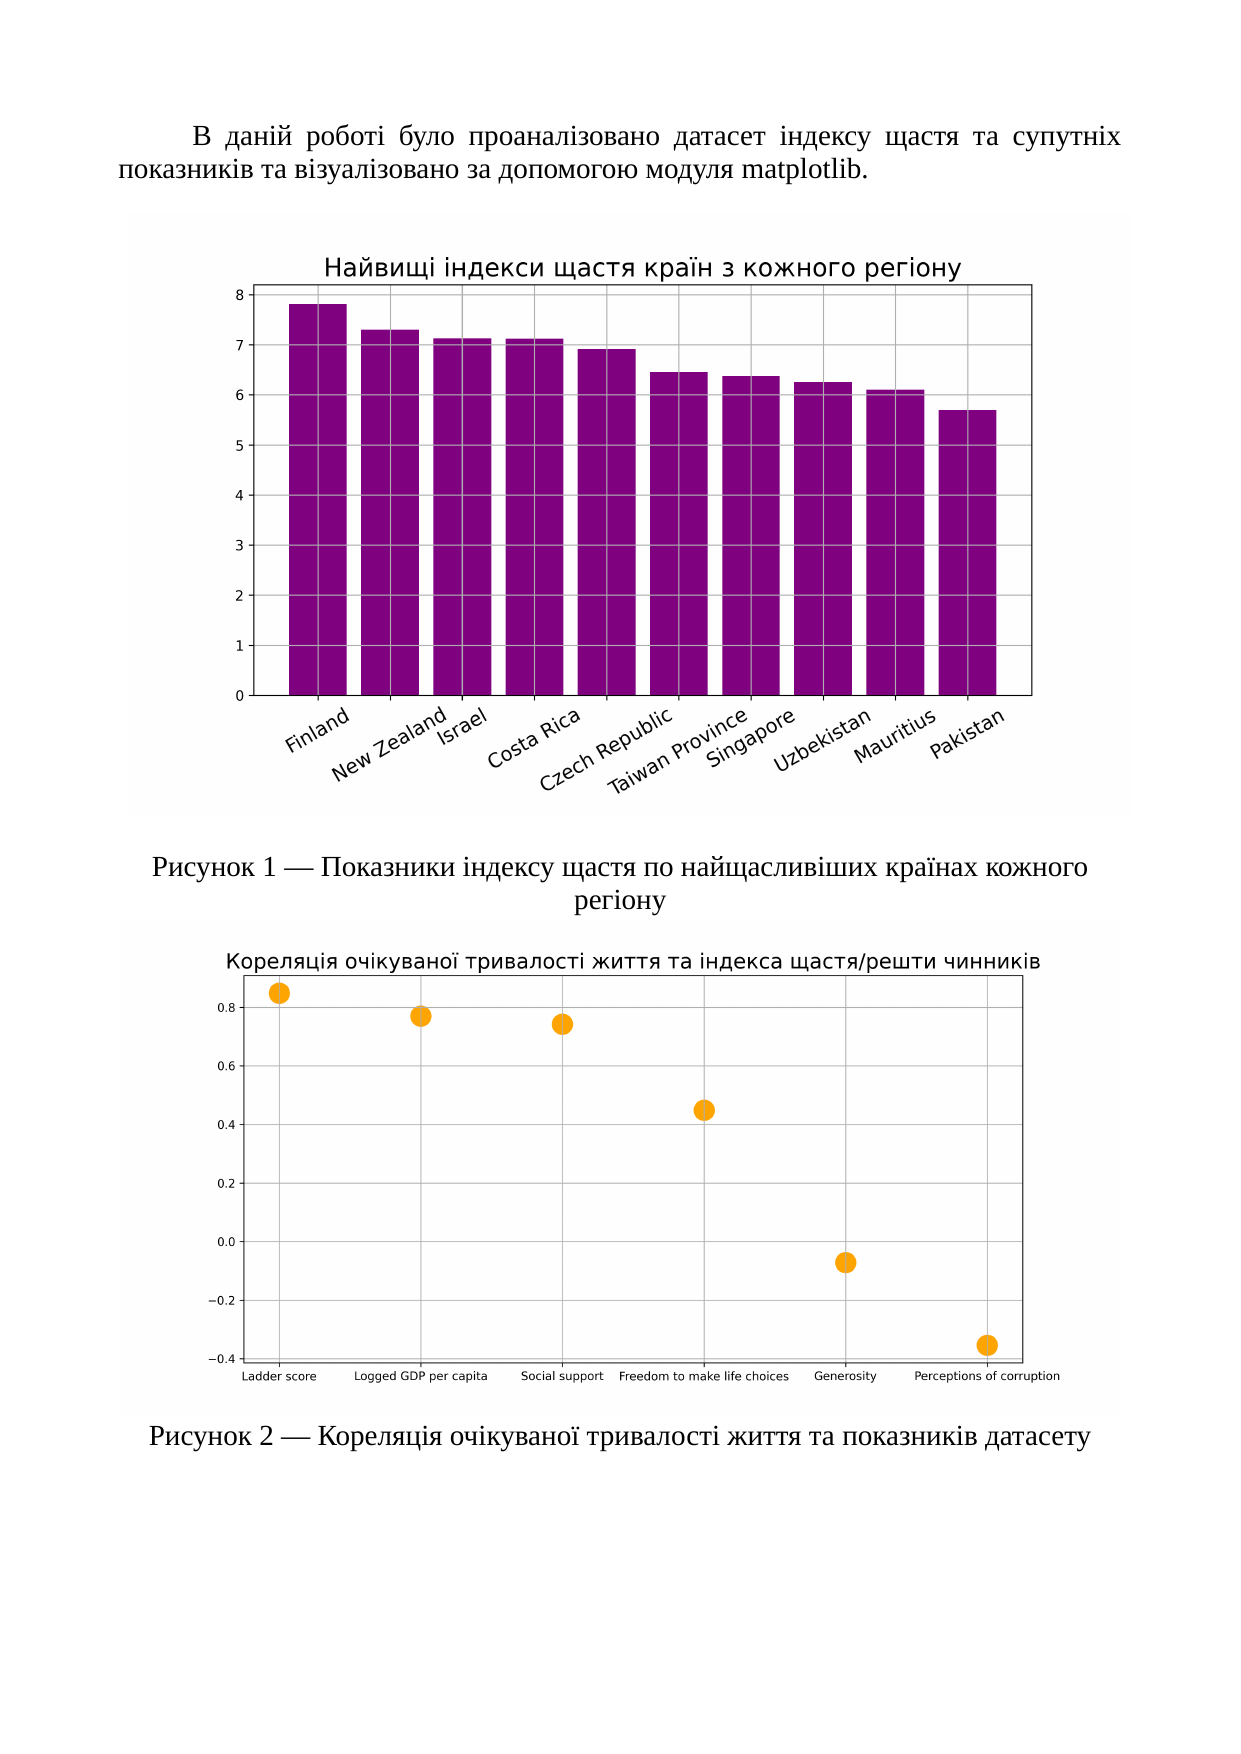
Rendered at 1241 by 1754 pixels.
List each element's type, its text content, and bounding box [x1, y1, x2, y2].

text Рисунок 2 — Кореляція очікуваної тривалості життя та показників датасету [118, 1418, 1122, 1451]
picture [128, 213, 1132, 816]
picture [118, 916, 1123, 1418]
text В даній роботі було проаналізовано датасет індексу щастя та супутніх показників та візуалізовано за допомогою модуля matplotlib. [118, 118, 1122, 185]
text Рисунок 1 — Показники індексу щастя по найщасливіших країнах кожного регіону [118, 849, 1122, 916]
